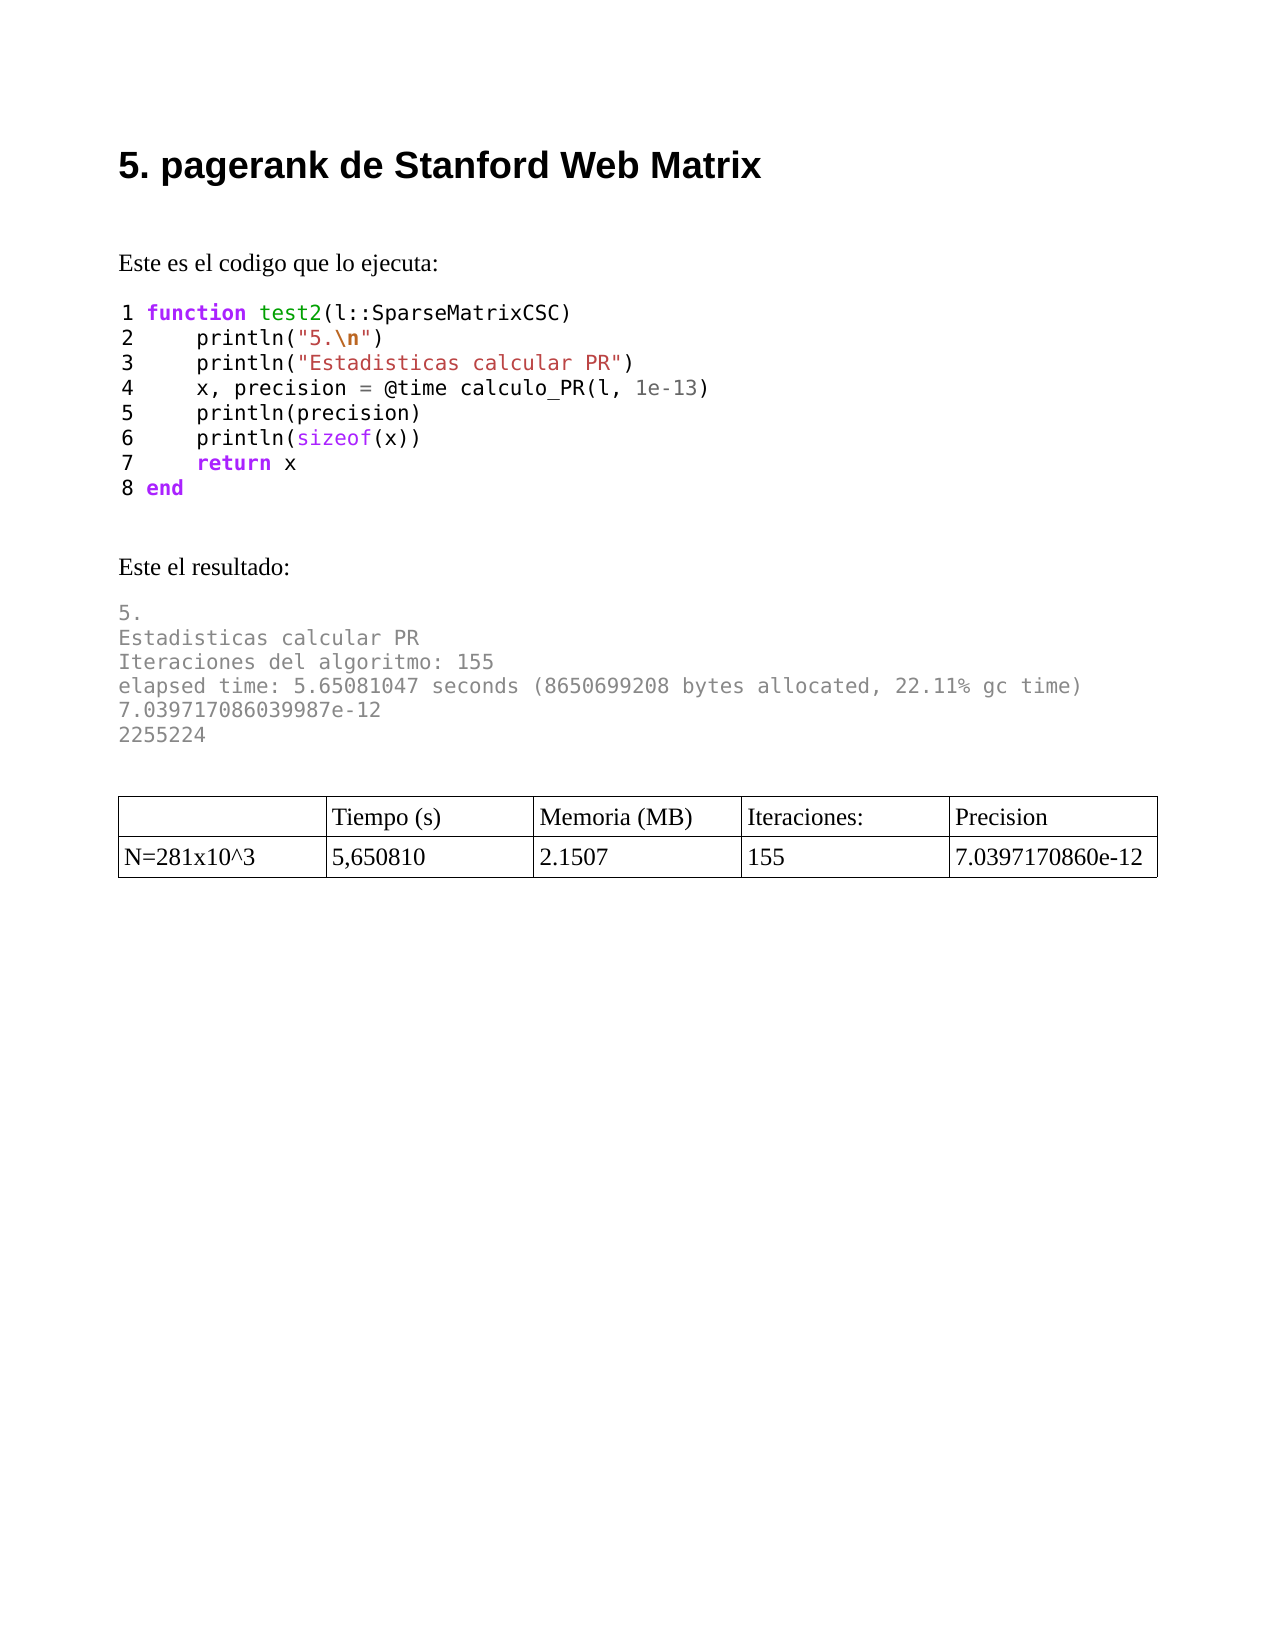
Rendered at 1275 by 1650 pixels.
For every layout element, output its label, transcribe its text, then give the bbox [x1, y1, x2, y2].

table_header Precision [950, 797, 1157, 836]
subtitle 5. pagerank de Stanford Web Matrix [118, 143, 1157, 187]
table_cell 5,650810 [327, 837, 533, 877]
text 7.039717086039987e-12 [118, 698, 1157, 723]
text Iteraciones del algoritmo: 155 [118, 650, 1157, 674]
text 2255224 [118, 723, 1157, 747]
table_cell N=281x10^3 [119, 837, 326, 877]
table_cell 155 [742, 837, 949, 877]
table_cell 7.0397170860e-12 [950, 837, 1157, 877]
text Estadisticas calcular PR [118, 626, 1157, 650]
table_header Tiempo (s) [327, 797, 533, 836]
table_header [119, 797, 326, 836]
text Este es el codigo que lo ejecuta: [118, 248, 1157, 277]
table_header Memoria (MB) [534, 797, 741, 836]
table_cell 2.1507 [534, 837, 741, 877]
table_header Iteraciones: [742, 797, 949, 836]
table_header 1 2 3 4 5 6 7 8 [118, 298, 143, 503]
text elapsed time: 5.65081047 seconds (8650699208 bytes allocated, 22.11% gc time) [118, 674, 1157, 698]
table_header function test2(l::SparseMatrixCSC) println("5.\n") println("Estadisticas calcular PR") x, precision = @time calculo_PR(l, 1e-13) println(precision) println(sizeof(x)) return x end [143, 298, 722, 503]
text 5. [118, 601, 1157, 626]
text Este el resultado: [118, 552, 1157, 581]
